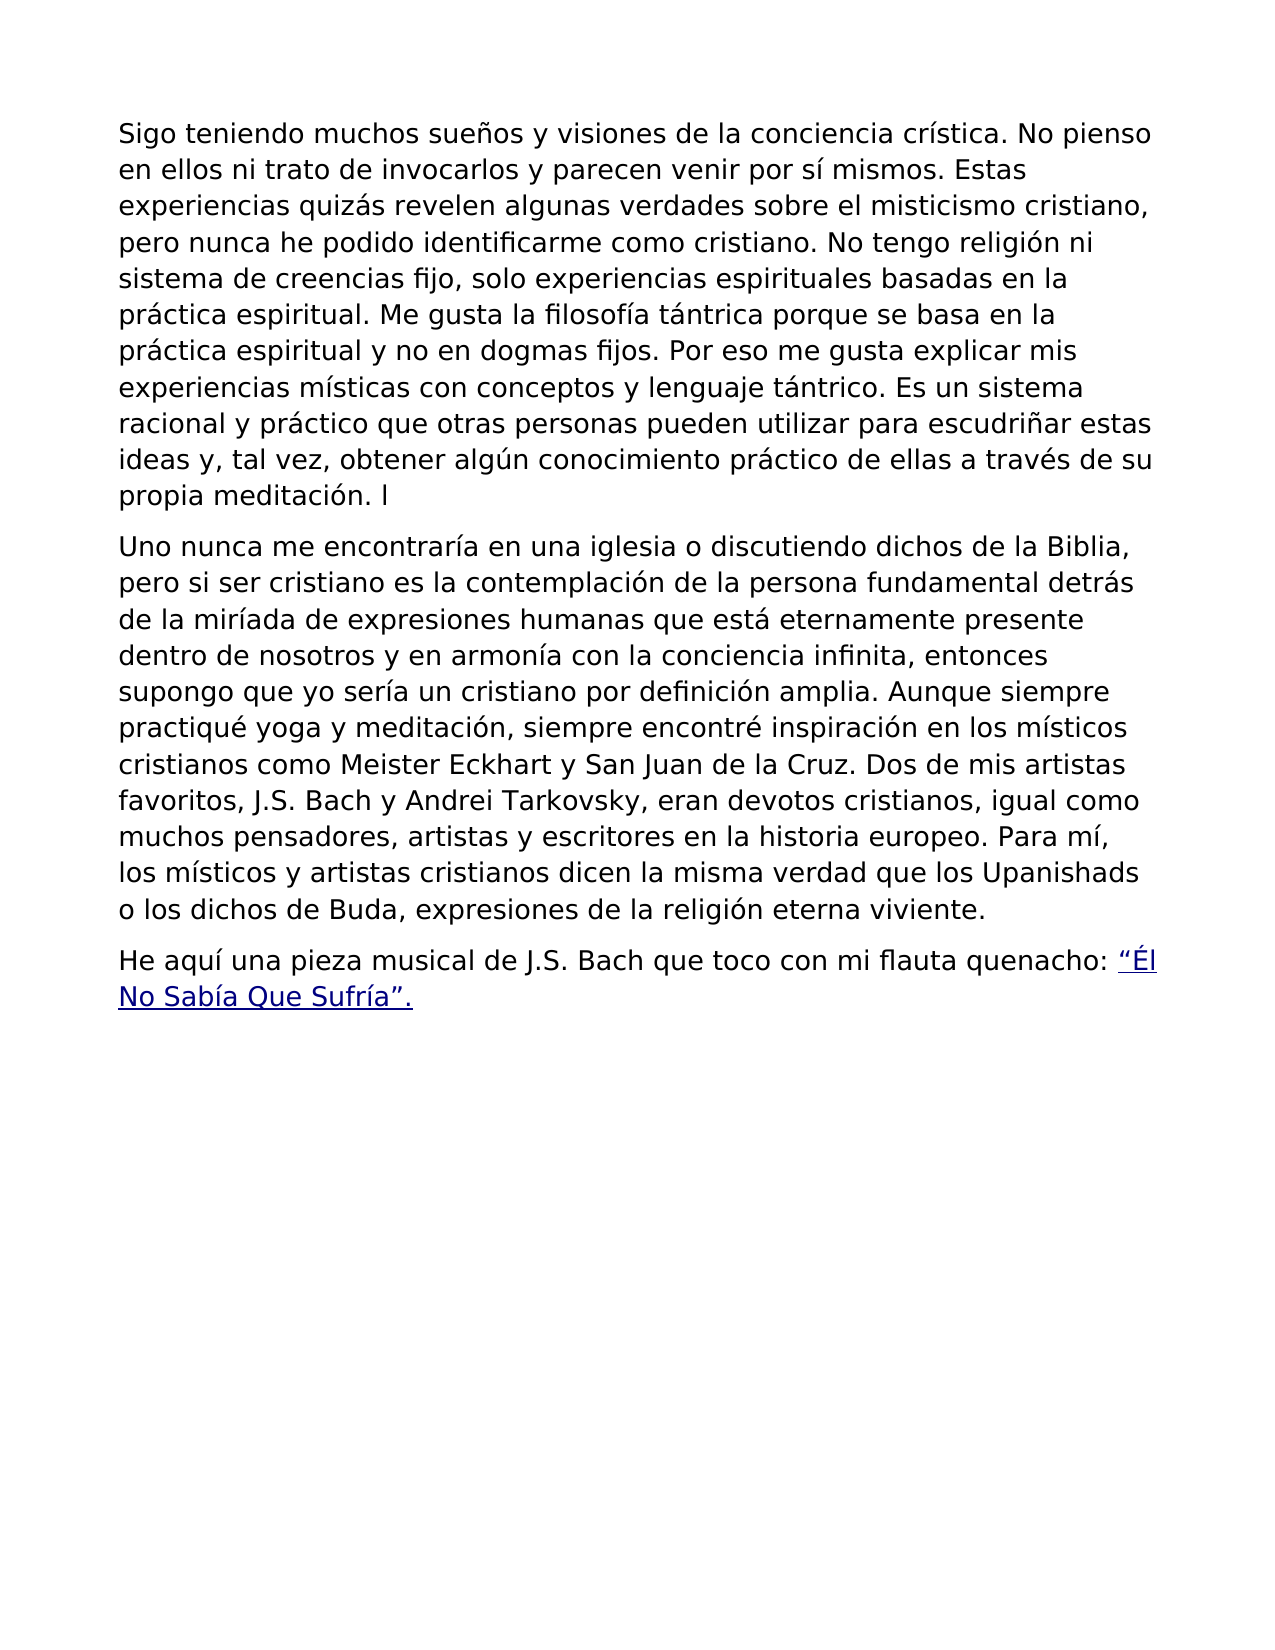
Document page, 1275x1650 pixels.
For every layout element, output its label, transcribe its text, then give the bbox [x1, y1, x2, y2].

text Sigo teniendo muchos sueños y visiones de la conciencia crística. No pienso en ellos ni trato de invocarlos y parecen venir por sí mismos. Estas experiencias quizás revelen algunas verdades sobre el misticismo cristiano, pero nunca he podido identificarme como cristiano. No tengo religión ni sistema de creencias fijo, solo experiencias espirituales basadas en la práctica espiritual. Me gusta la filosofía tántrica porque se basa en la práctica espiritual y no en dogmas fijos. Por eso me gusta explicar mis experiencias místicas con conceptos y lenguaje tántrico. Es un sistema racional y práctico que otras personas pueden utilizar para escudriñar estas ideas y, tal vez, obtener algún conocimiento práctico de ellas a través de su propia meditación. l [118, 118, 1157, 512]
text Uno nunca me encontraría en una iglesia o discutiendo dichos de la Biblia, pero si ser cristiano es la contemplación de la persona fundamental detrás de la miríada de expresiones humanas que está eternamente presente dentro de nosotros y en armonía con la conciencia infinita, entonces supongo que yo sería un cristiano por definición amplia. Aunque siempre practiqué yoga y meditación, siempre encontré inspiración en los místicos cristianos como Meister Eckhart y San Juan de la Cruz. Dos de mis artistas favoritos, J.S. Bach y Andrei Tarkovsky, eran devotos cristianos, igual como muchos pensadores, artistas y escritores en la historia europeo. Para mí, los místicos y artistas cristianos dicen la misma verdad que los Upanishads o los dichos de Buda, expresiones de la religión eterna viviente. [118, 531, 1157, 926]
text He aquí una pieza musical de J.S. Bach que toco con mi flauta quenacho: “Él No Sabía Que Sufría”. [118, 945, 1157, 1013]
